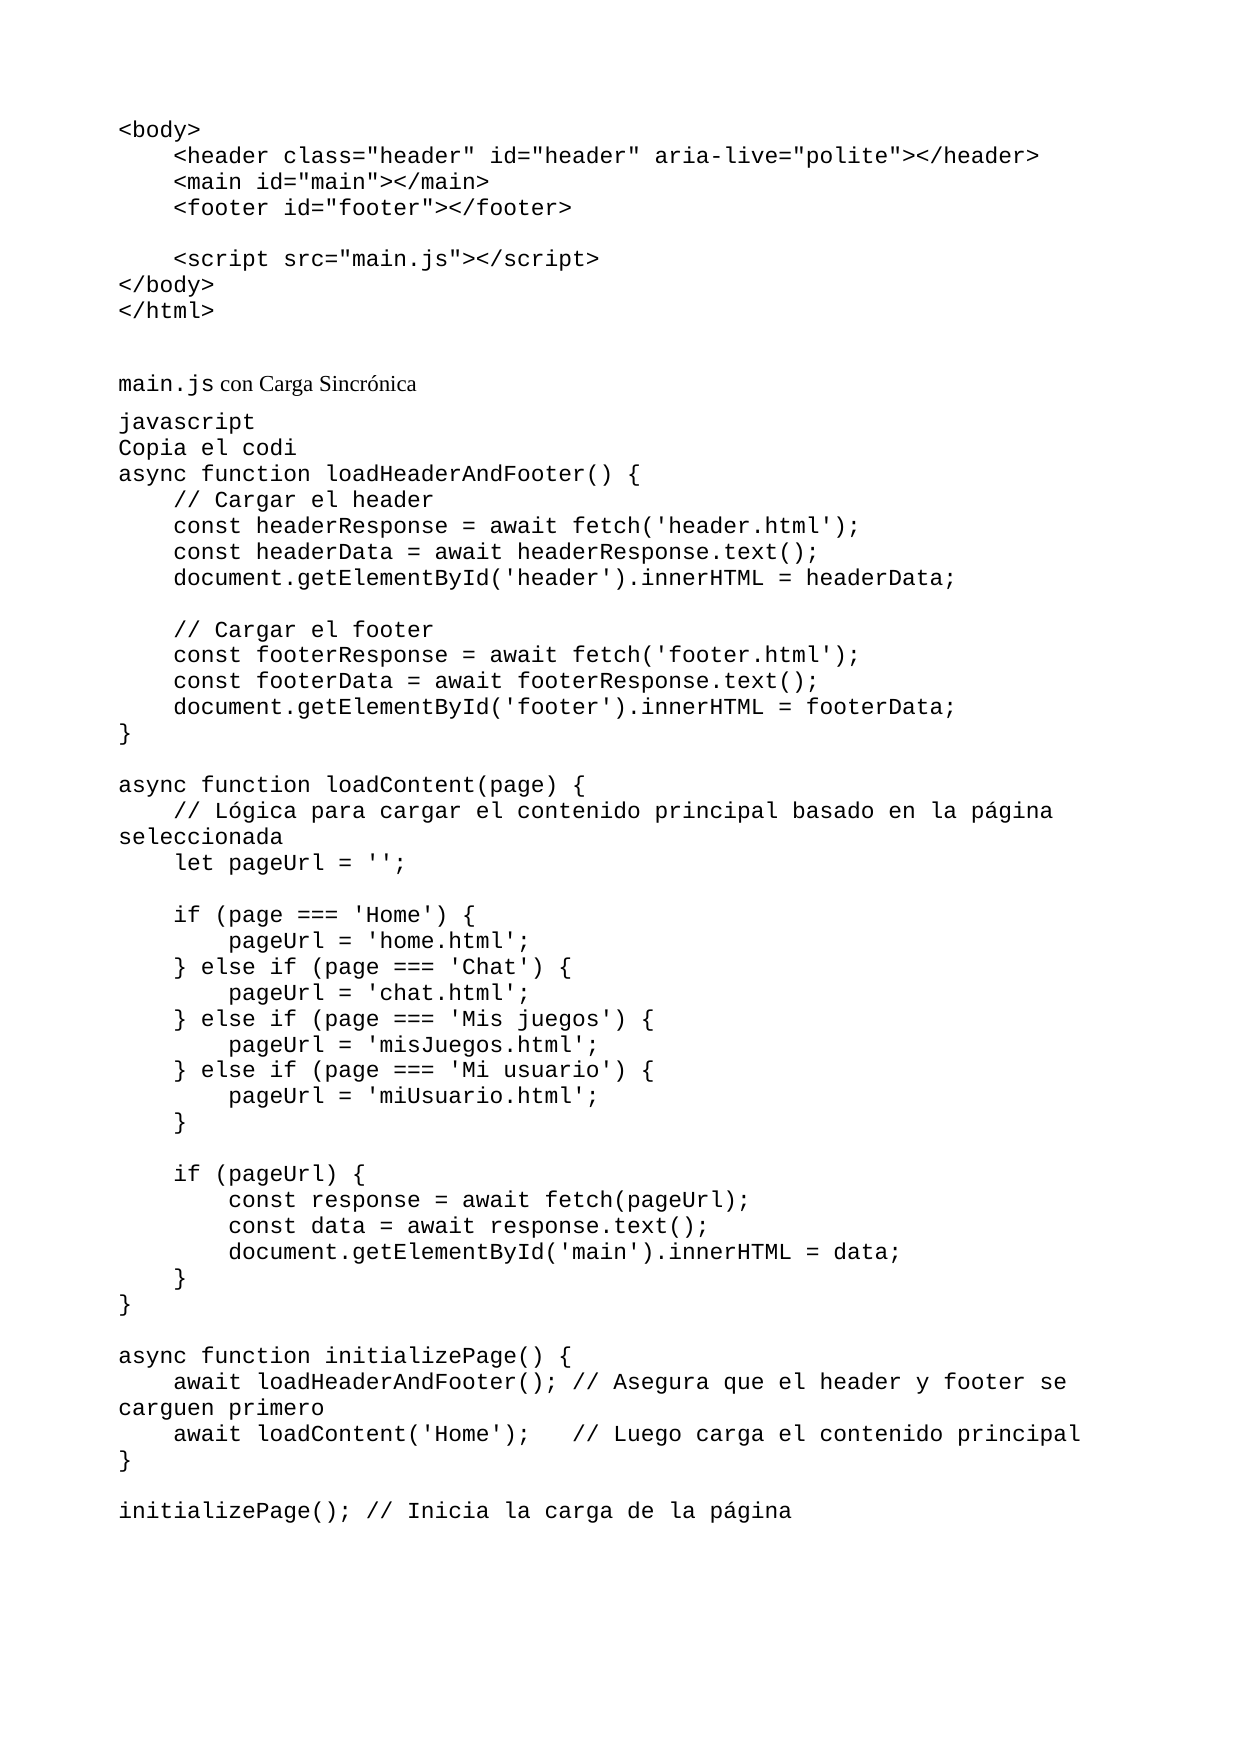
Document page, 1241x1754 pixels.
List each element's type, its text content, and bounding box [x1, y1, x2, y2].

text const response = await fetch(pageUrl); [118, 1188, 1122, 1214]
text </body> [118, 274, 1122, 300]
text } [118, 1292, 1122, 1318]
text pageUrl = 'home.html'; [118, 929, 1122, 955]
text </html> [118, 300, 1122, 326]
text // Cargar el footer [118, 618, 1122, 644]
text let pageUrl = ''; [118, 851, 1122, 877]
text document.getElementById('header').innerHTML = headerData; [118, 566, 1122, 592]
text } else if (page === 'Chat') { [118, 955, 1122, 981]
text await loadContent('Home'); // Luego carga el contenido principal [118, 1422, 1122, 1448]
text initializePage(); // Inicia la carga de la página [118, 1500, 1122, 1526]
text <script src="main.js"></script> [118, 248, 1122, 274]
text <main id="main"></main> [118, 170, 1122, 196]
text <header class="header" id="header" aria-live="polite"></header> [118, 144, 1122, 170]
text pageUrl = 'chat.html'; [118, 981, 1122, 1007]
text // Cargar el header [118, 488, 1122, 514]
text await loadHeaderAndFooter(); // Asegura que el header y footer se carguen primero [118, 1370, 1122, 1422]
text } [118, 1448, 1122, 1474]
text const footerResponse = await fetch('footer.html'); [118, 644, 1122, 670]
text javascript [118, 410, 1122, 436]
subtitle main.js con Carga Sincrónica [118, 370, 1122, 398]
text pageUrl = 'miUsuario.html'; [118, 1085, 1122, 1111]
text // Lógica para cargar el contenido principal basado en la página seleccionada [118, 799, 1122, 851]
text const footerData = await footerResponse.text(); [118, 670, 1122, 696]
text } else if (page === 'Mi usuario') { [118, 1059, 1122, 1085]
text } else if (page === 'Mis juegos') { [118, 1007, 1122, 1033]
text async function loadContent(page) { [118, 773, 1122, 799]
text if (page === 'Home') { [118, 903, 1122, 929]
text if (pageUrl) { [118, 1163, 1122, 1188]
text Copia el codi [118, 436, 1122, 462]
text } [118, 722, 1122, 748]
text async function loadHeaderAndFooter() { [118, 462, 1122, 488]
text document.getElementById('footer').innerHTML = footerData; [118, 696, 1122, 722]
text const headerResponse = await fetch('header.html'); [118, 514, 1122, 540]
text const data = await response.text(); [118, 1214, 1122, 1240]
text } [118, 1266, 1122, 1292]
text } [118, 1111, 1122, 1137]
text document.getElementById('main').innerHTML = data; [118, 1240, 1122, 1266]
text const headerData = await headerResponse.text(); [118, 540, 1122, 566]
text pageUrl = 'misJuegos.html'; [118, 1033, 1122, 1059]
text <body> [118, 118, 1122, 144]
text async function initializePage() { [118, 1344, 1122, 1370]
text <footer id="footer"></footer> [118, 196, 1122, 222]
